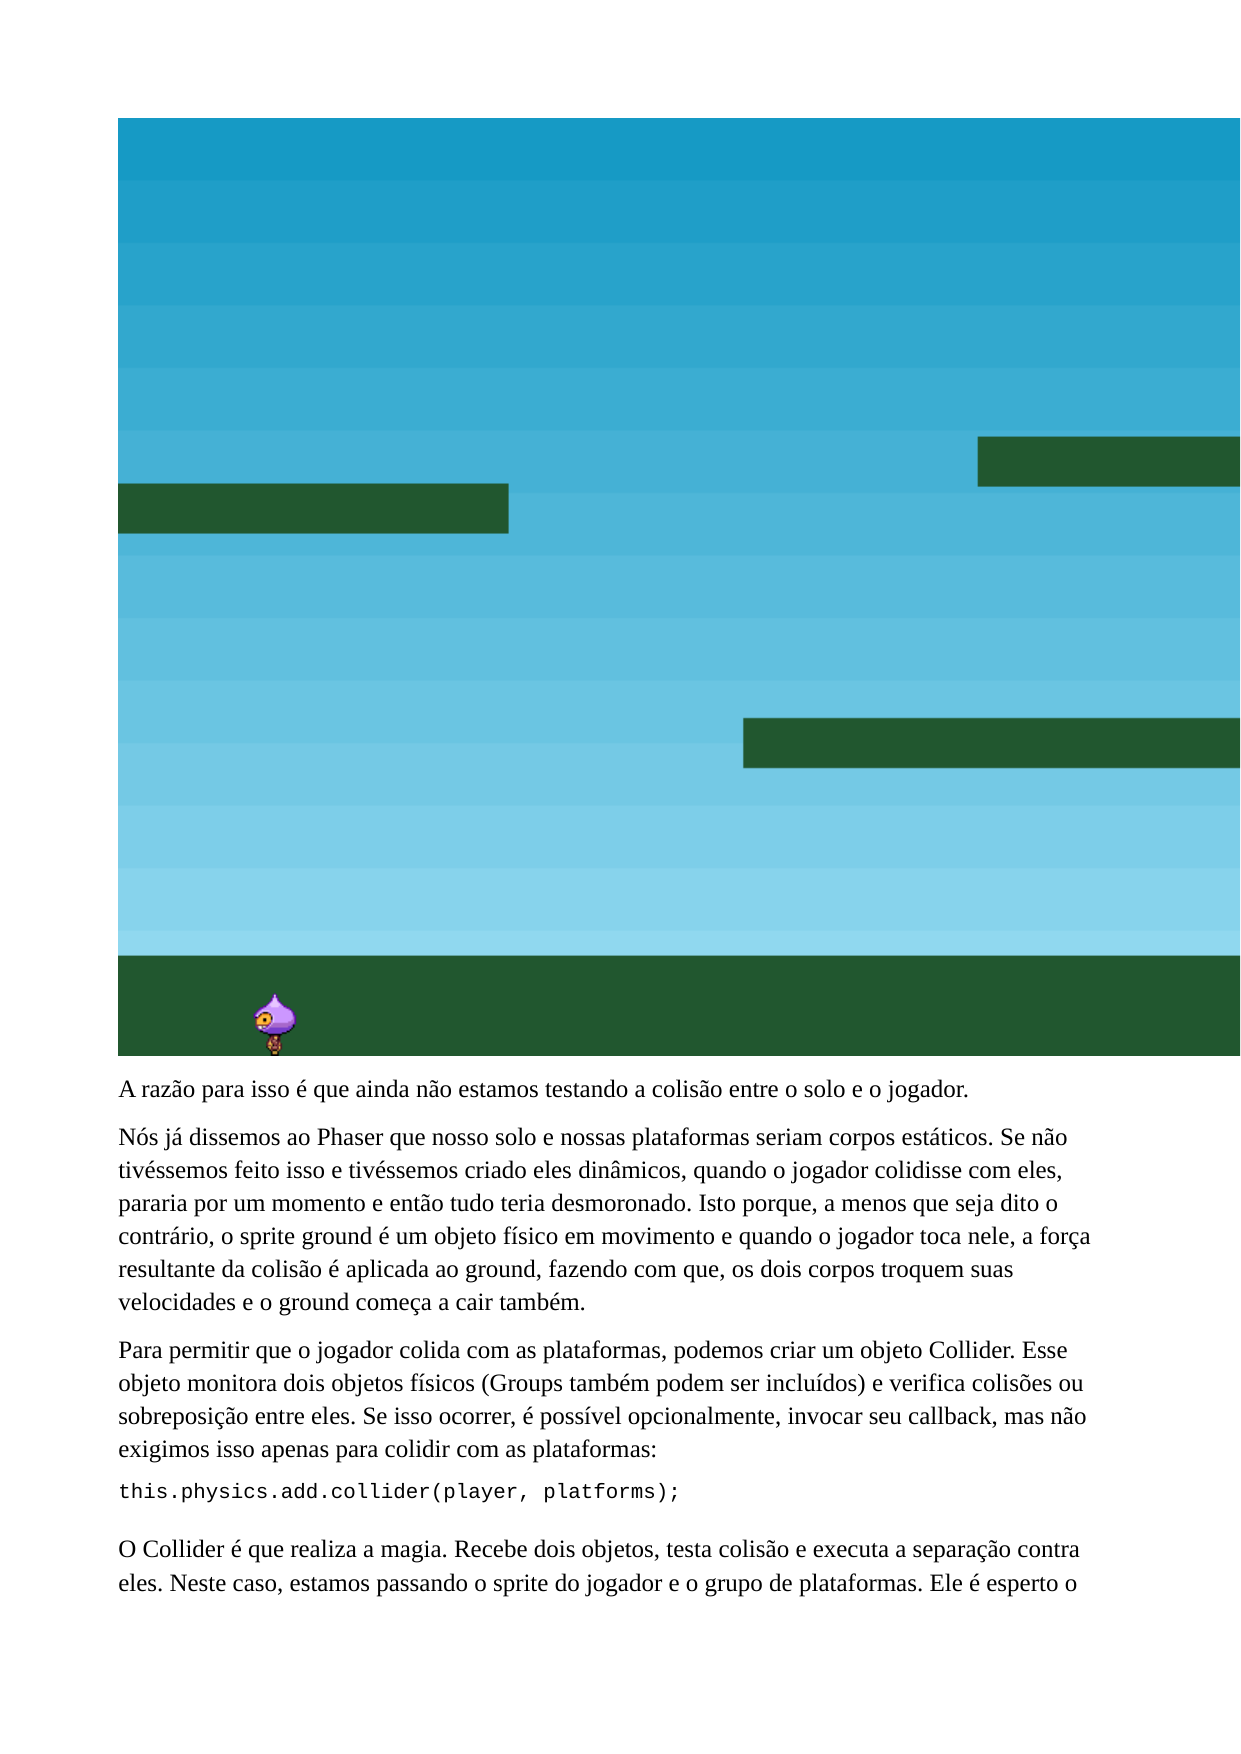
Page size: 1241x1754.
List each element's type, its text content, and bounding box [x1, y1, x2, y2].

text A razão para isso é que ainda não estamos testando a colisão entre o solo e o jogador. [118, 1074, 1122, 1103]
text Para permitir que o jogador colida com as plataformas, podemos criar um objeto Collider. Esse objeto monitora dois objetos físicos (Groups também podem ser incluídos) e verifica colisões ou sobreposição entre eles. Se isso ocorrer, é possível opcionalmente, invocar seu callback, mas não exigimos isso apenas para colidir com as plataformas: [118, 1335, 1122, 1463]
text this.physics.add.collider(player, platforms); [118, 1481, 1122, 1505]
picture [118, 118, 1241, 1056]
text O Collider é que realiza a magia. Recebe dois objetos, testa colisão e executa a separação contra eles. Neste caso, estamos passando o sprite do jogador e o grupo de plataformas. Ele é esperto o [118, 1534, 1122, 1596]
text Nós já dissemos ao Phaser que nosso solo e nossas plataformas seriam corpos estáticos. Se não tivéssemos feito isso e tivéssemos criado eles dinâmicos, quando o jogador colidisse com eles, pararia por um momento e então tudo teria desmoronado. Isto porque, a menos que seja dito o contrário, o sprite ground é um objeto físico em movimento e quando o jogador toca nele, a força resultante da colisão é aplicada ao ground, fazendo com que, os dois corpos troquem suas velocidades e o ground começa a cair também. [118, 1122, 1122, 1316]
